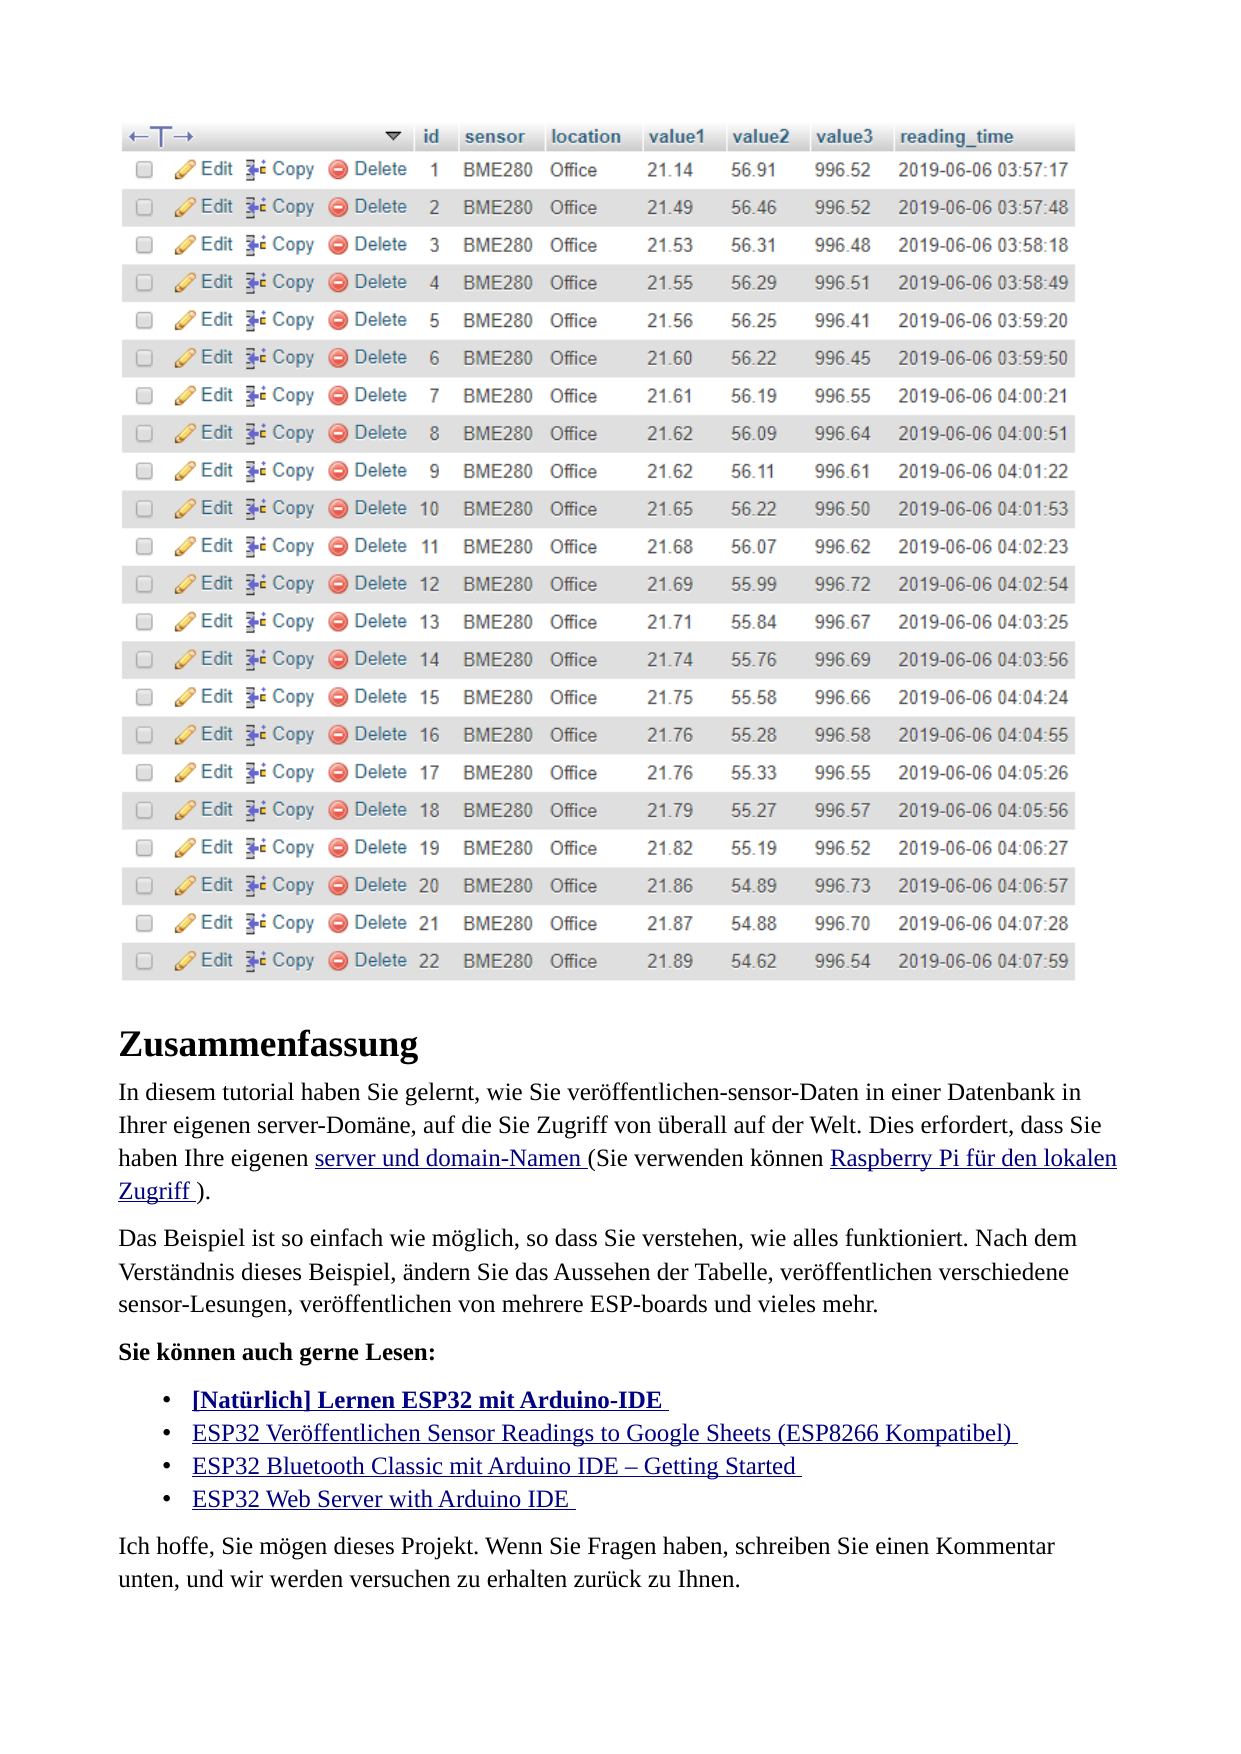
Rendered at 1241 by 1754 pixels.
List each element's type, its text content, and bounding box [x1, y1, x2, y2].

picture [118, 118, 1078, 982]
subtitle Zusammenfassung [118, 1021, 1122, 1064]
text In diesem tutorial haben Sie gelernt, wie Sie veröffentlichen-sensor-Daten in einer Datenbank in Ihrer eigenen server-Domäne, auf die Sie Zugriff von überall auf der Welt. Dies erfordert, dass Sie haben Ihre eigenen server und domain-Namen (Sie verwenden können Raspberry Pi für den lokalen Zugriff ). [118, 1077, 1122, 1205]
text Ich hoffe, Sie mögen dieses Projekt. Wenn Sie Fragen haben, schreiben Sie einen Kommentar unten, und wir werden versuchen zu erhalten zurück zu Ihnen. [118, 1531, 1122, 1593]
list ESP32 Veröffentlichen Sensor Readings to Google Sheets (ESP8266 Kompatibel) [162, 1418, 1122, 1447]
list ESP32 Web Server with Arduino IDE [162, 1484, 1122, 1513]
text Sie können auch gerne Lesen: [118, 1337, 1122, 1366]
list [Natürlich] Lernen ESP32 mit Arduino-IDE [162, 1385, 1122, 1413]
list ESP32 Bluetooth Classic mit Arduino IDE – Getting Started [162, 1451, 1122, 1479]
text Das Beispiel ist so einfach wie möglich, so dass Sie verstehen, wie alles funktioniert. Nach dem Verständnis dieses Beispiel, ändern Sie das Aussehen der Tabelle, veröffentlichen verschiedene sensor-Lesungen, veröffentlichen von mehrere ESP-boards und vieles mehr. [118, 1223, 1122, 1318]
